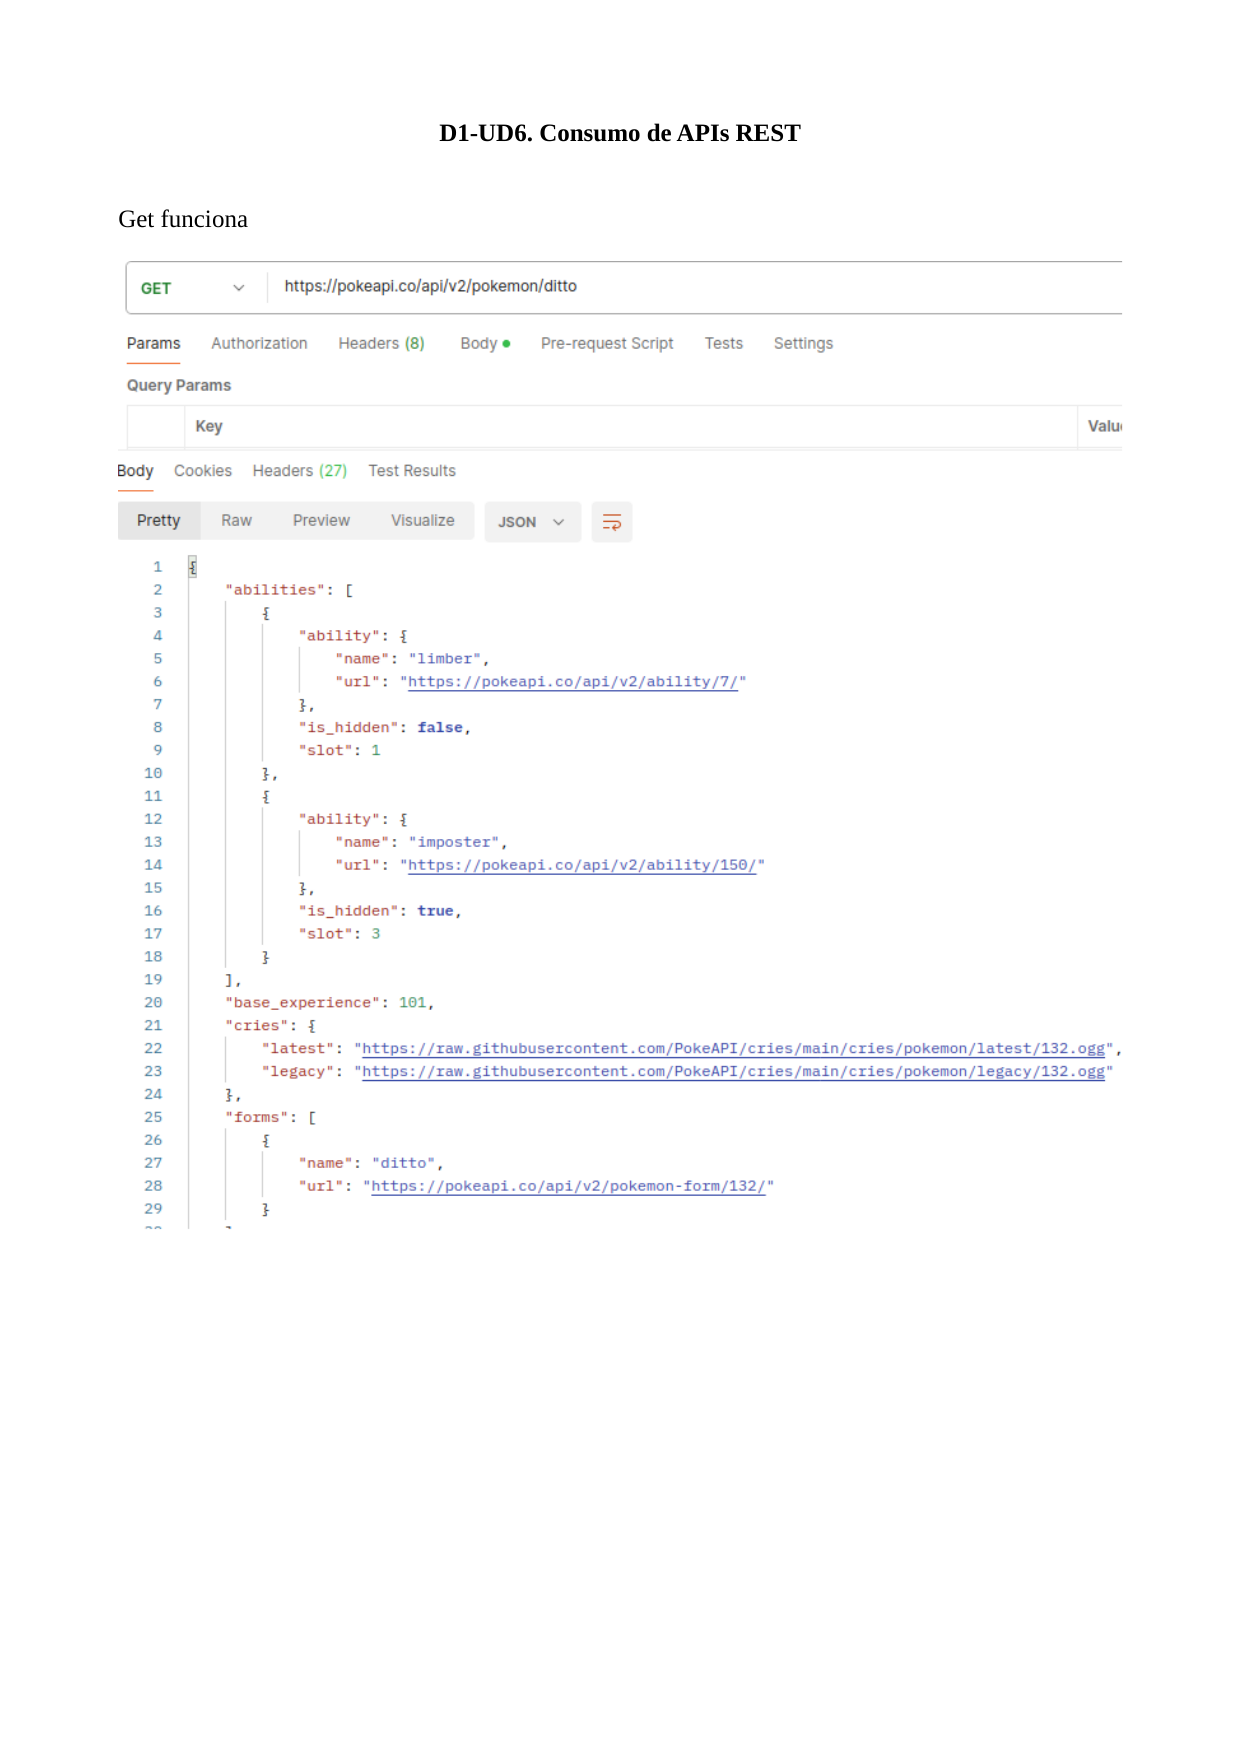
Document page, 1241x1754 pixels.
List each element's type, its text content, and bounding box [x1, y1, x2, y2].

text Get funciona [118, 204, 1122, 233]
text D1-UD6. Consumo de APIs REST [118, 118, 1122, 147]
picture [118, 261, 1123, 1238]
